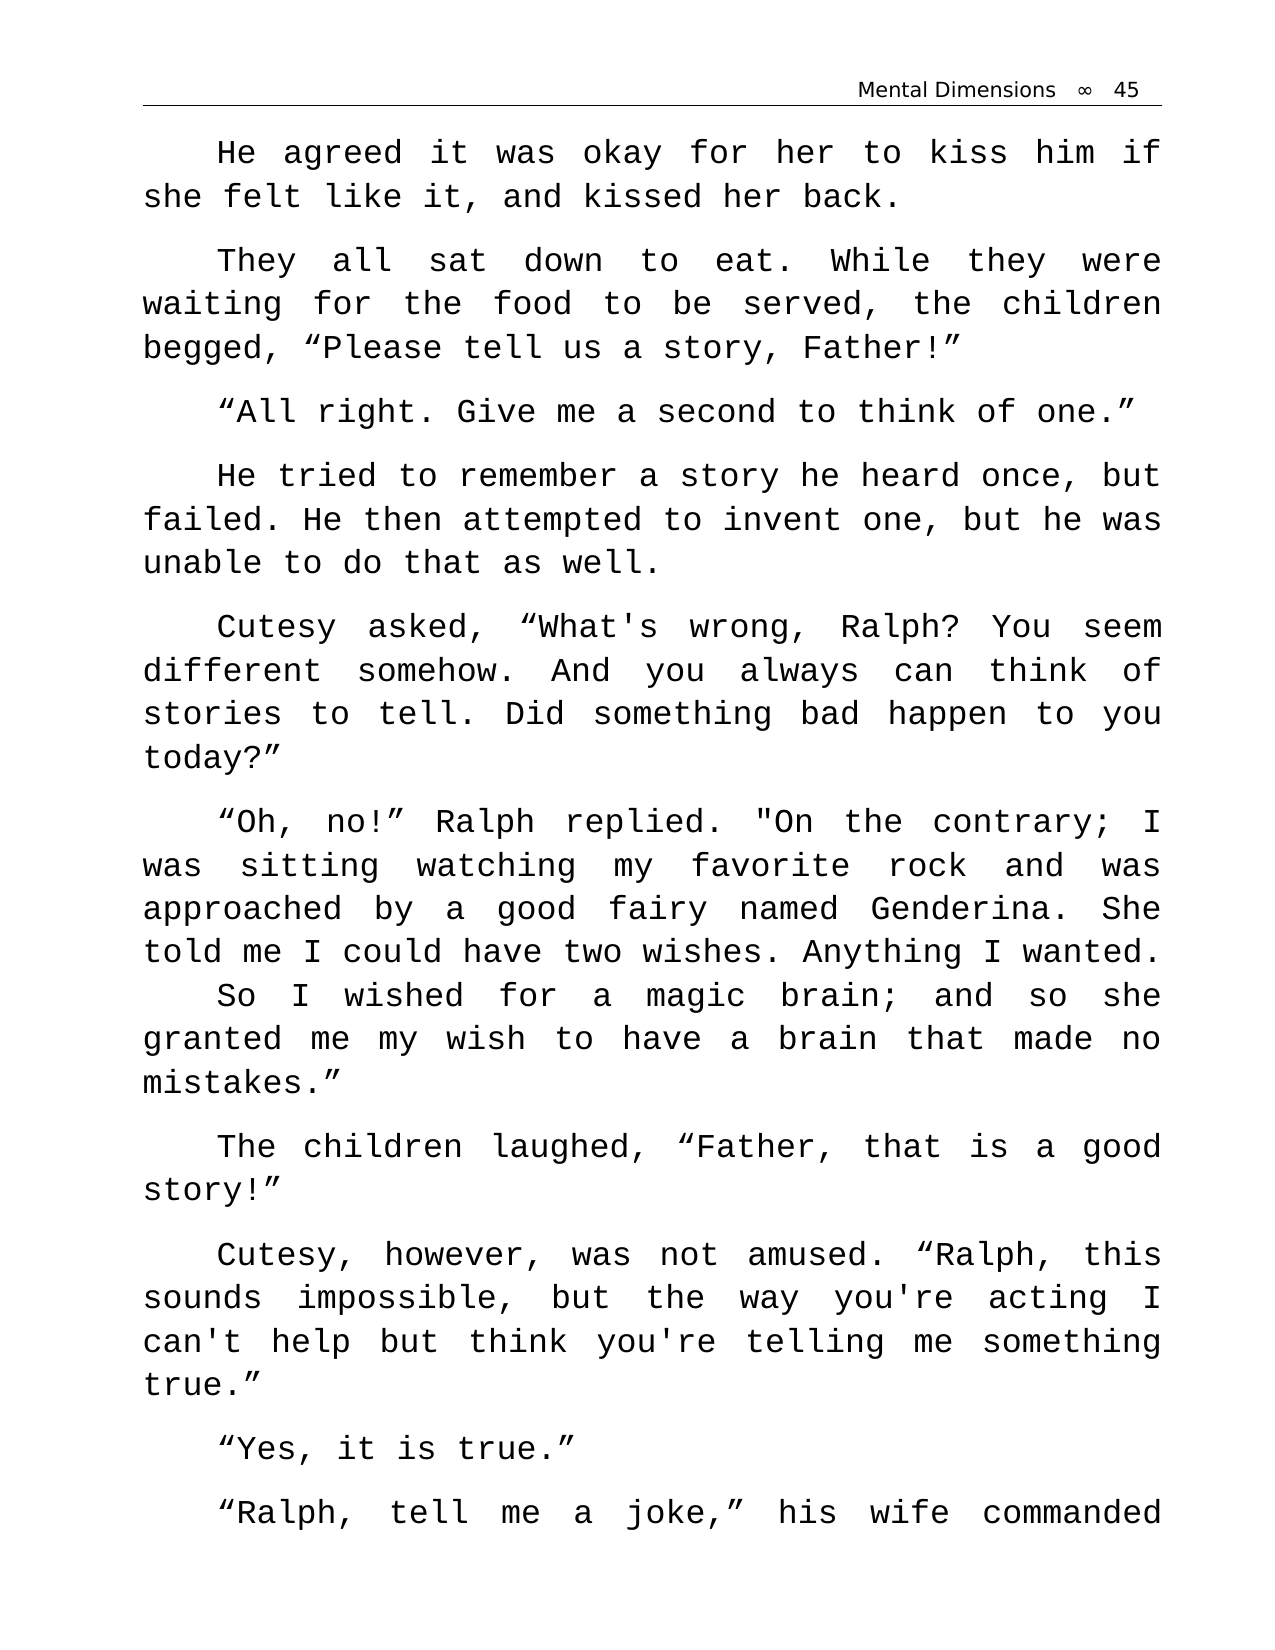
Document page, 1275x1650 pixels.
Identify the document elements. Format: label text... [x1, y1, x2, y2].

text He tried to remember a story he heard once, but failed. He then attempted to invent one, but he was unable to do that as well. [142, 459, 1162, 584]
text He agreed it was okay for her to kiss him if she felt like it, and kissed her back. [142, 136, 1162, 217]
text The children laughed, “Father, that is a good story!” [142, 1130, 1162, 1211]
text “Ralph, tell me a joke,” his wife commanded [142, 1496, 1162, 1534]
text “Oh, no!” Ralph replied. "On the contrary; I was sitting watching my favorite rock and was approached by a good fairy named Genderina. She told me I could have two wishes. Anything I wanted. So I wished for a magic brain; and so she granted me my wish to have a brain that made no mistakes.” [142, 805, 1162, 1103]
text Cutesy, however, was not amused. “Ralph, this sounds impossible, but the way you're acting I can't help but think you're telling me something true.” [142, 1237, 1162, 1406]
text They all sat down to eat. While they were waiting for the food to be served, the children begged, “Please tell us a story, Father!” [142, 244, 1162, 368]
text “All right. Give me a second to think of one.” [142, 395, 1162, 433]
text “Yes, it is true.” [142, 1432, 1162, 1470]
text Cutesy asked, “What's wrong, Ralph? You seem different somehow. And you always can think of stories to tell. Did something bad happen to you today?” [142, 610, 1162, 778]
